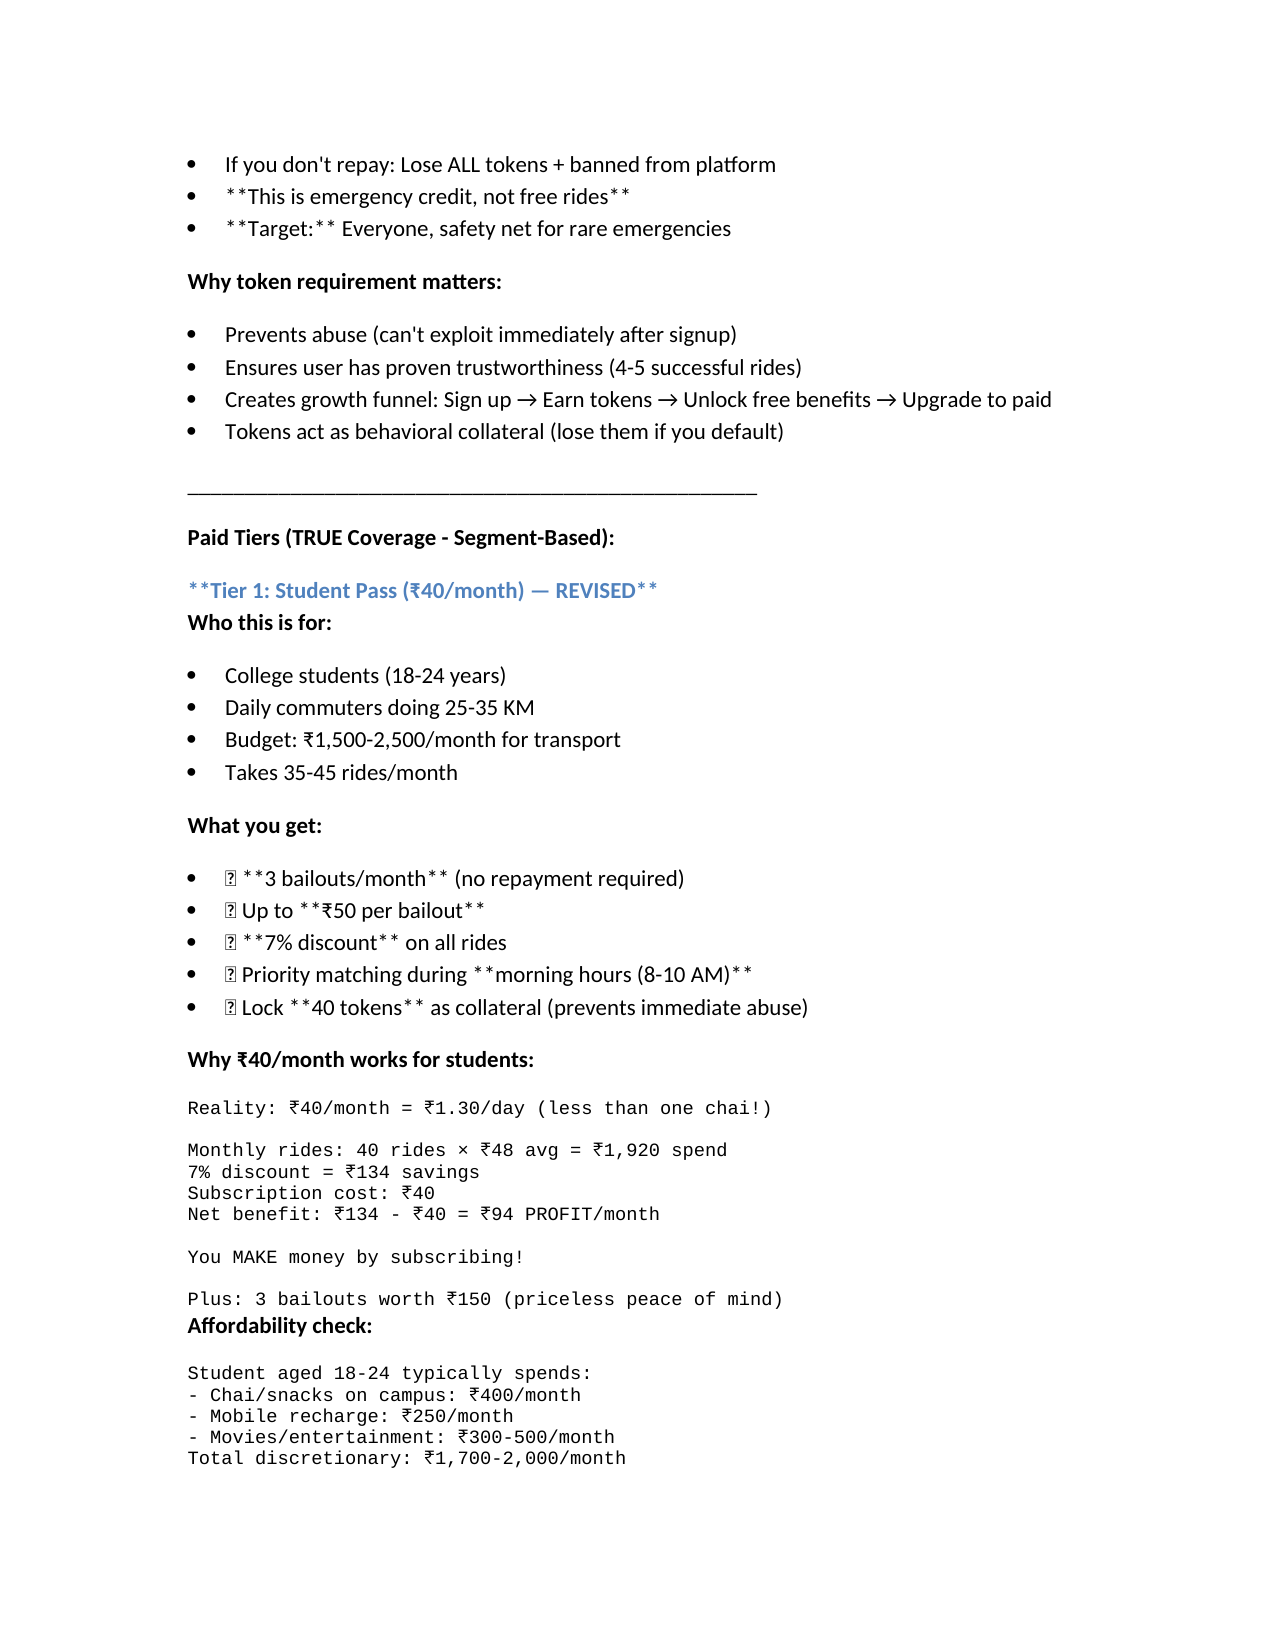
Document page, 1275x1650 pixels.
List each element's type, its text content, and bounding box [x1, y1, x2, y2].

text Why ₹40/month works for students: [187, 1046, 1087, 1074]
subtitle **Tier 1: Student Pass (₹40/month) — REVISED** [187, 576, 1087, 604]
list Ensures user has proven trustworthiness (4-5 successful rides) [187, 353, 1087, 381]
list ✅ Priority matching during **morning hours (8-10 AM)** [187, 960, 1087, 988]
list **This is emergency credit, not free rides** [187, 182, 1087, 210]
list If you don't repay: Lose ALL tokens + banned from platform [187, 150, 1087, 178]
list Daily commuters doing 25-35 KM [187, 693, 1087, 721]
text Reality: ₹40/month = ₹1.30/day (less than one chai!) Monthly rides: 40 rides × ₹48 avg = ₹1,920 spend 7% discount = ₹134 savings Subscription cost: ₹40 Net benefit: ₹134 - ₹40 = ₹94 PROFIT/month You MAKE money by subscribing! Plus: 3 bailouts worth ₹150 (priceless peace of mind) [187, 1099, 1087, 1311]
text Why token requirement matters: [187, 267, 1087, 295]
text What you get: [187, 811, 1087, 839]
list Prevents abuse (can't exploit immediately after signup) [187, 320, 1087, 348]
list College students (18-24 years) [187, 661, 1087, 689]
list Takes 35-45 rides/month [187, 758, 1087, 786]
list Creates growth funnel: Sign up → Earn tokens → Unlock free benefits → Upgrade to paid [187, 385, 1087, 413]
text Affordability check: [187, 1311, 1087, 1339]
list ✅ **3 bailouts/month** (no repayment required) [187, 864, 1087, 892]
text Who this is for: [187, 608, 1087, 636]
list ✅ Lock **40 tokens** as collateral (prevents immediate abuse) [187, 993, 1087, 1021]
text Paid Tiers (TRUE Coverage - Segment-Based): [187, 523, 1087, 551]
list ✅ **7% discount** on all rides [187, 928, 1087, 956]
list Budget: ₹1,500-2,500/month for transport [187, 726, 1087, 754]
text __________________________________________________ [187, 470, 1087, 498]
text Student aged 18-24 typically spends: - Chai/snacks on campus: ₹400/month - Mobile recharge: ₹250/month - Movies/entertainment: ₹300-500/month Total discretionary: ₹1,700-2,000/month [187, 1364, 1087, 1492]
list **Target:** Everyone, safety net for rare emergencies [187, 214, 1087, 242]
list ✅ Up to **₹50 per bailout** [187, 896, 1087, 924]
list Tokens act as behavioral collateral (lose them if you default) [187, 417, 1087, 445]
